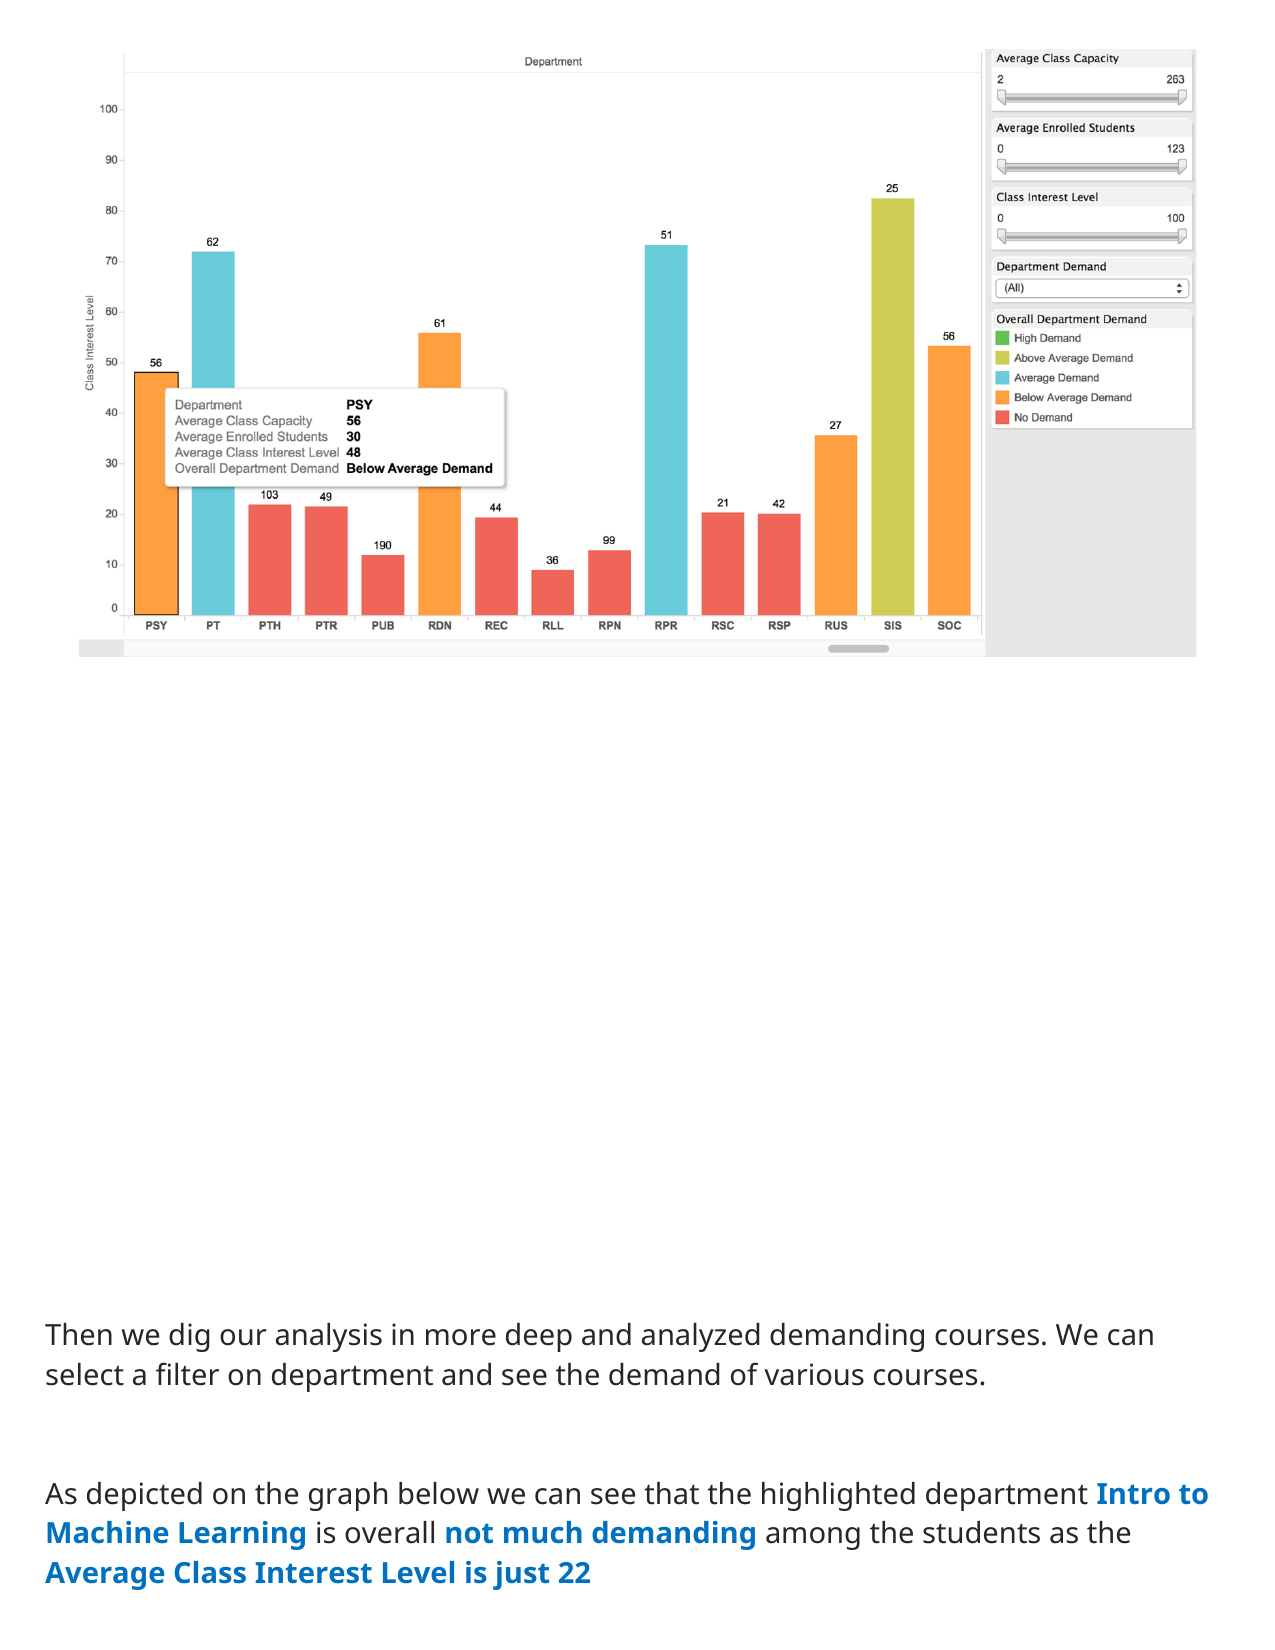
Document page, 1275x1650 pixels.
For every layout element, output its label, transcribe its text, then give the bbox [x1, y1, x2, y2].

picture [79, 49, 1197, 657]
text As depicted on the graph below we can see that the highlighted department Intro to Machine Learning is overall not much demanding among the students as the Average Class Interest Level is just 22 [45, 1473, 1230, 1592]
text Then we dig our analysis in more deep and analyzed demanding courses. We can select a filter on department and see the demand of various courses. [45, 1314, 1230, 1394]
